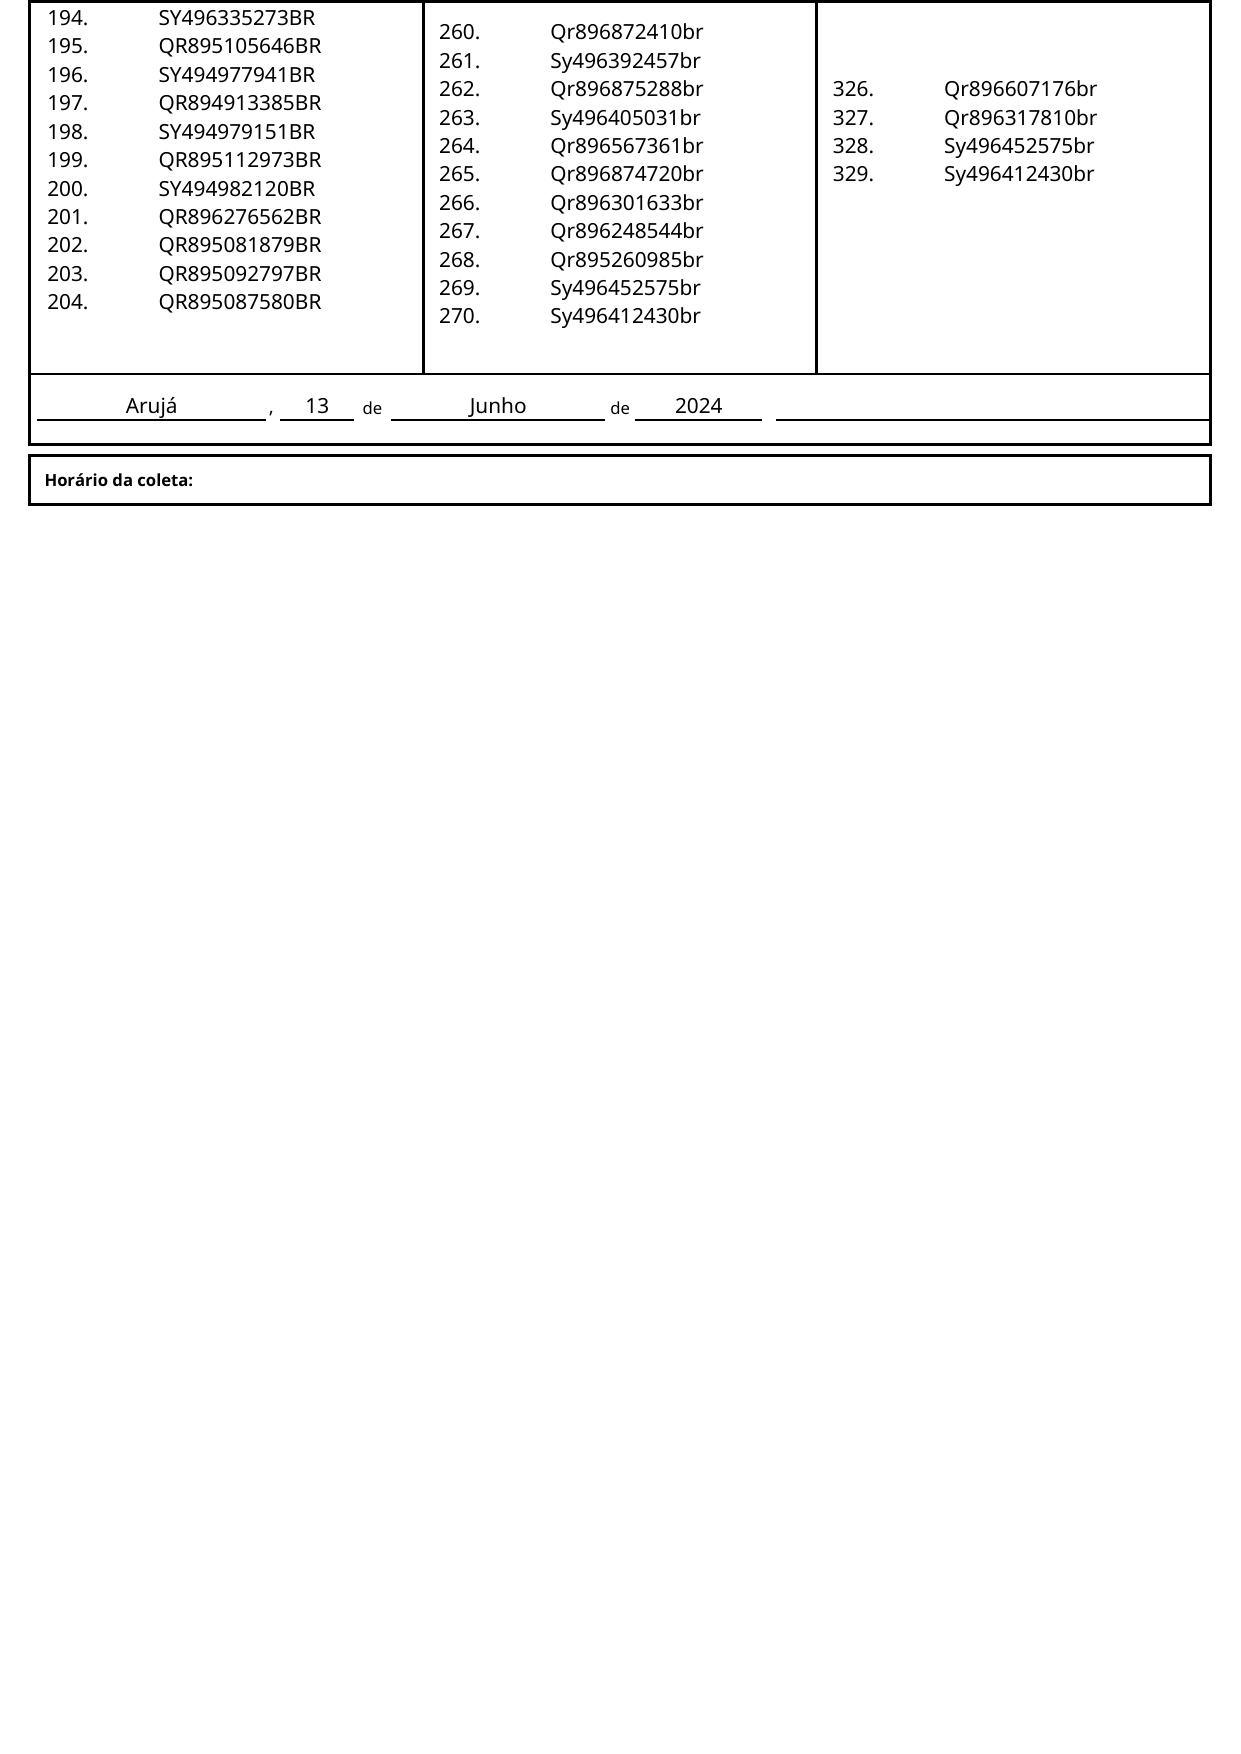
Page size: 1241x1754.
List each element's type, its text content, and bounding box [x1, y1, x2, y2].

table_cell Junho [391, 375, 605, 419]
table_cell [391, 421, 605, 443]
table_cell [354, 419, 391, 443]
table_cell de [354, 375, 391, 419]
table_cell [776, 375, 1209, 419]
table_cell QR895135957BR QR895323371BR QR895073648BR QR895290523BR QR896266653BR QR896249010BR SY496371355BR QR895298120BR QR895108157BR SY495019990BR SY495008484BR SY495009082BR SY494908950BR SY496359969BR SY494935178BR SY496337481BR QR894739903BR QR894898618BR SY494985744BR SY494951873BR SY494991824BR QR896265074BR SY496349082BR QR895119804BR SY496380992BR QR895084036BR SY495018288BR SY494981932BR QR895109285BR SY494971285BR SY494977368BR SY494912265BR QR894950043BR QR895122468BR SY494899095BR SY494994560BR QR895294437BR SY494901378BR SY494896531BR QR895113687BR QR895244679BR SY494863768BR QR896290992BR QR895094489BR QR895090615BR QR895269667BR SY496389170BR SY494991387BR SY496369895BR SY494989556BR QR895332492BR QR895243700BR QR895102392BR SY494897143BR QR895279885BR QR895274208BR SY495016018BR QR896278682BR QR895261990BR SY495003456BR SY496331807BR QR894951619BR QR896288509BR QR895247397BR QR896285710BR QR894732057BR QR894692137BR QR894657807BR QR895300185BR QR894984815BR SY494958766BR SY496389550BR QR895079291BR QR895290996BR QR894942775BR SY494858184BR QR895263925BR QR894712295BR SY494938801BR QR896291825BR QR894910968BR QR895064337BR SY496380670BR QR895274171BR QR895274891BR SY495020088BR QR895077463BR SY496332484BR QR894738409BR SY495006364BR 96258507BR QR895140807BR QR895132765BR QR895293825BR QR896243723BR SY496360750BR QR895331877BR QR895045823BR SY494984995BR SY495011435BR QR894965255BR SY496335273BR QR895105646BR SY494977941BR QR894913385BR SY494979151BR QR895112973BR SY494982120BR QR896276562BR QR895081879BR QR895092797BR QR895087580BR [31, 3, 422, 373]
table_cell 13 [280, 375, 354, 419]
table_cell Horário da coleta: [31, 457, 1209, 503]
table_cell [31, 375, 37, 419]
table_cell Arujá [37, 375, 266, 419]
table_cell [30, 446, 1058, 454]
table_cell , [266, 375, 280, 419]
table_cell [762, 375, 776, 443]
table_cell [605, 419, 635, 443]
table_cell [776, 421, 1209, 443]
table_cell 895329140BR SY496354140BR QR896239940BR SY496357469BR SY494998425BR SY495005987BR QR896276942BR SY4899586BR QR895051165BR QR894720345BR SY491868151BR QR894914942BR QR894687049BR QR894958988BR SY494937528BR QR894884579BR QR894735570BR SY494871818BR SY494885410BR QR894977987BR SY494860109BR QR896293203BR SY496342393BR SY494892693BR QR895075122BR QR894884375BR QR895136864BR QR895062490BR SY494985660BR QR895307467BR QR896282885BR QR895299788BR QR894730881BR QR894673416BR SY494982028BR SY495018138BR QR895333674BR QR894720456BR QR894934638BR QR895095467BR QR895108599BR QR895296129BR QR894887513BR QR894716964BR SY496386575BR QR894921869BR Sy496448686br Qr896316363br Sy495007387br R895113611br Sy494895540br Sy496427730br Da348222720br Qr896302996br Qr896848945br Sy496423525br Qr144973175br Qr896868066br Qr144973189br Sy496416581br Qr896596592br Qr896873582br Qr896602664br Qr896873619br Qr894934814br 43497238344 Qr896600411br Qr896560505br Qr896588980br Qr896621836br Sy496414210br Sy496425606br Qr896608582br Sy496439605br Sy496439035br Qr896542501br Qr896629830br Sy496443410br Sy496450937br Qr896613432br Qr896858744br 496412823br Sy496443865br Sy496430645br Qr896549425br Qr896539825br Qr896299002br Qr895082392br Qr896857267br Qr896860164br Qr896582267br Sy496491579br Qr896333021br Sy495017543br Qr896566176br Qr896625855br Sy496398826br Qr896562435br Qr896565480br Sy496413316br Sy496463502br Qr896607176br Qr896317810br Sy496452575br Sy496412430br [818, 3, 1209, 373]
table_cell [31, 419, 37, 443]
table_cell QR894889488BR SY496367758BR R895108228BR SY494866058BR QR895078384BR QR895319377BR SY494879958BR QR896288852BR QR894904596BR QR895245042BR SY494895394BR QR894959590BR QR895115215BR QR895283125BR QR895110734BR QR894938317BR QR895044955BR QR894967636BR SY494986529BR SY494977836BR QR895072735BR SY494991784BR QR895245538BR QR895332753BR QR894970476BR SY494972768BR QR895242845BR SY494922143BR QR895293799BR QR895121391BR SY496328621BR SY496332728BR SY496331170BR SY494987759BR SY496347501BR SY495013878BR QR895131589BR QR895320675BR SY495000225BR SY494867892BR SY494918475BR SY494946635BR QR895043076BR QR895068311BR SY494872420BR QR895325134BR Sy494998677br Qr894938762br Qr895331850br Sy494999615br Qr895071749br Qr895044743br Qr896249054br Sy496384994br Sy494987056br Sy496353060br Qr894908876br Qr894934788br Qr894963356br Sy494977822br Qr895140722br Sy496341177br Sy496363535br Sy494870066br Sy494868629br Qr144973039br Qr144973144br Qr144973087br Qr144973060br Qr144972988br Qr144973073br Qr144973192br Sy496408608br Sy496481072br Qr896577695br Qr896565737br Sy496444485br Qr896590440br Sy496477926br Qr896303719br Qr144973025br Sy496393191br Qr896320005br Qr144973008br Qr144973263br Qr144973161br Sy496394784br Qr896587701br Sy496446481br Qr896630625br Qr894936660br Qr896536948br Qr896332701br Qr896861377br Qr896851295br Sy496454942br Qr896564127br Sy496469567br Qr896593035br Qr896846715br Qr896305480br Qr896872410br Sy496392457br Qr896875288br Sy496405031br Qr896567361br Qr896874720br Qr896301633br Qr896248544br Qr895260985br Sy496452575br Sy496412430br [425, 3, 815, 373]
table_cell [635, 421, 762, 443]
table_cell [1058, 446, 1211, 454]
table_cell [280, 421, 354, 443]
table_cell 2024 [635, 375, 762, 419]
table_cell de [605, 375, 635, 419]
table_cell [37, 421, 266, 443]
table_cell [266, 419, 280, 443]
